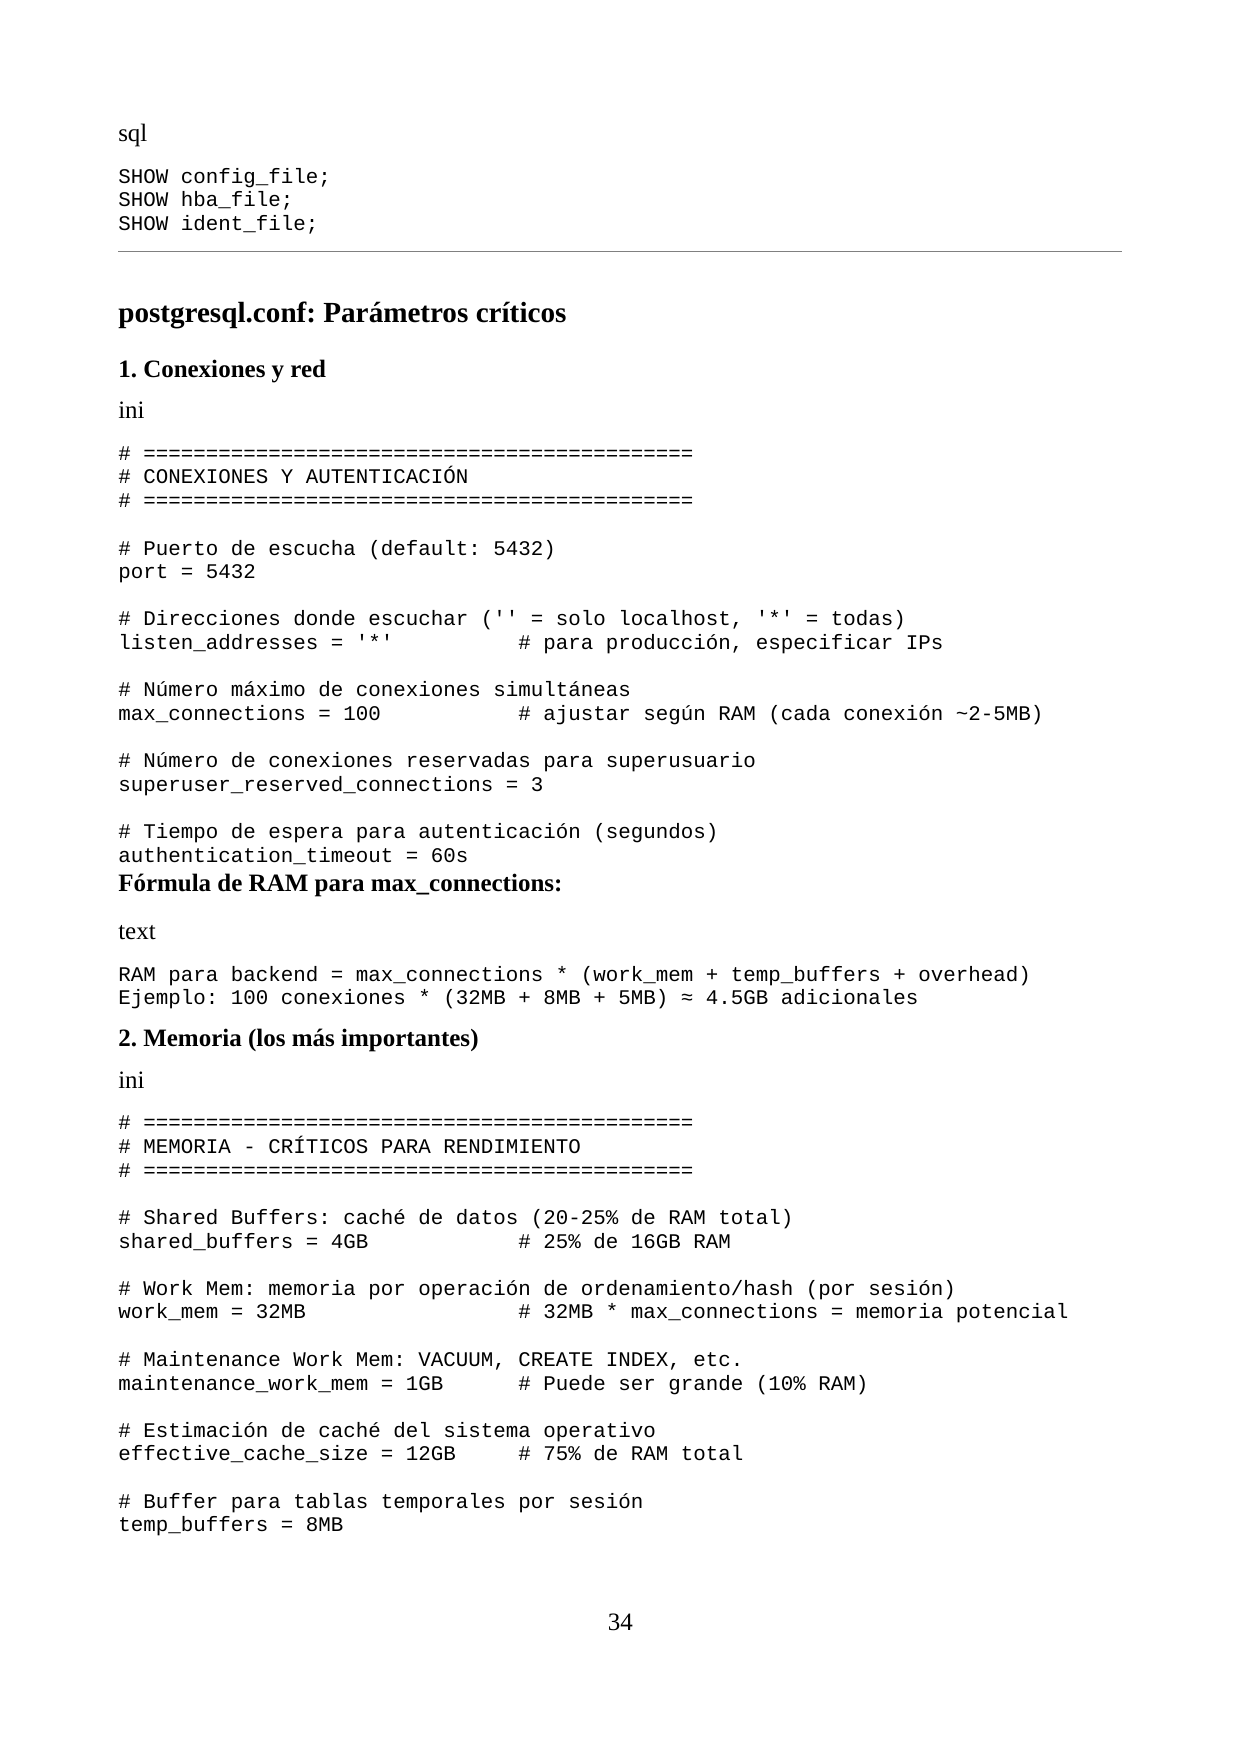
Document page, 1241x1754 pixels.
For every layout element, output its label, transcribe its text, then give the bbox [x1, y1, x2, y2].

text SHOW config_file; [118, 166, 1122, 189]
text port = 5432 [118, 561, 1122, 585]
subtitle 1. Conexiones y red [118, 354, 1122, 383]
text SHOW ident_file; [118, 213, 1122, 237]
text # Buffer para tablas temporales por sesión [118, 1491, 1122, 1514]
text # ============================================ [118, 1112, 1122, 1136]
text # Direcciones donde escuchar ('' = solo localhost, '*' = todas) [118, 608, 1122, 632]
text # CONEXIONES Y AUTENTICACIÓN [118, 467, 1122, 490]
text RAM para backend = max_connections * (work_mem + temp_buffers + overhead) [118, 964, 1122, 987]
text superuser_reserved_connections = 3 [118, 774, 1122, 798]
text # ============================================ [118, 490, 1122, 514]
text # Puerto de escucha (default: 5432) [118, 537, 1122, 561]
text temp_buffers = 8MB [118, 1514, 1122, 1538]
text authentication_timeout = 60s [118, 845, 1122, 868]
text maintenance_work_mem = 1GB # Puede ser grande (10% RAM) [118, 1372, 1122, 1396]
text # Número de conexiones reservadas para superusuario [118, 750, 1122, 774]
text work_mem = 32MB # 32MB * max_connections = memoria potencial [118, 1302, 1122, 1325]
text # ============================================ [118, 1160, 1122, 1183]
text # Maintenance Work Mem: VACUUM, CREATE INDEX, etc. [118, 1349, 1122, 1372]
text # Shared Buffers: caché de datos (20-25% de RAM total) [118, 1207, 1122, 1231]
text effective_cache_size = 12GB # 75% de RAM total [118, 1443, 1122, 1467]
text text [118, 916, 1122, 945]
text # Tiempo de espera para autenticación (segundos) [118, 821, 1122, 845]
text shared_buffers = 4GB # 25% de 16GB RAM [118, 1231, 1122, 1254]
text # ============================================ [118, 443, 1122, 467]
text listen_addresses = '*' # para producción, especificar IPs [118, 632, 1122, 656]
text max_connections = 100 # ajustar según RAM (cada conexión ~2-5MB) [118, 703, 1122, 727]
subtitle 2. Memoria (los más importantes) [118, 1023, 1122, 1052]
text # Work Mem: memoria por operación de ordenamiento/hash (por sesión) [118, 1278, 1122, 1302]
text # Número máximo de conexiones simultáneas [118, 679, 1122, 703]
text ini [118, 395, 1122, 424]
text # MEMORIA - CRÍTICOS PARA RENDIMIENTO [118, 1136, 1122, 1160]
text ini [118, 1065, 1122, 1093]
text Fórmula de RAM para max_connections: [118, 868, 1122, 897]
text sql [118, 118, 1122, 147]
text # Estimación de caché del sistema operativo [118, 1420, 1122, 1443]
subtitle postgresql.conf: Parámetros críticos [118, 296, 1122, 329]
text Ejemplo: 100 conexiones * (32MB + 8MB + 5MB) ≈ 4.5GB adicionales [118, 987, 1122, 1011]
text SHOW hba_file; [118, 189, 1122, 213]
